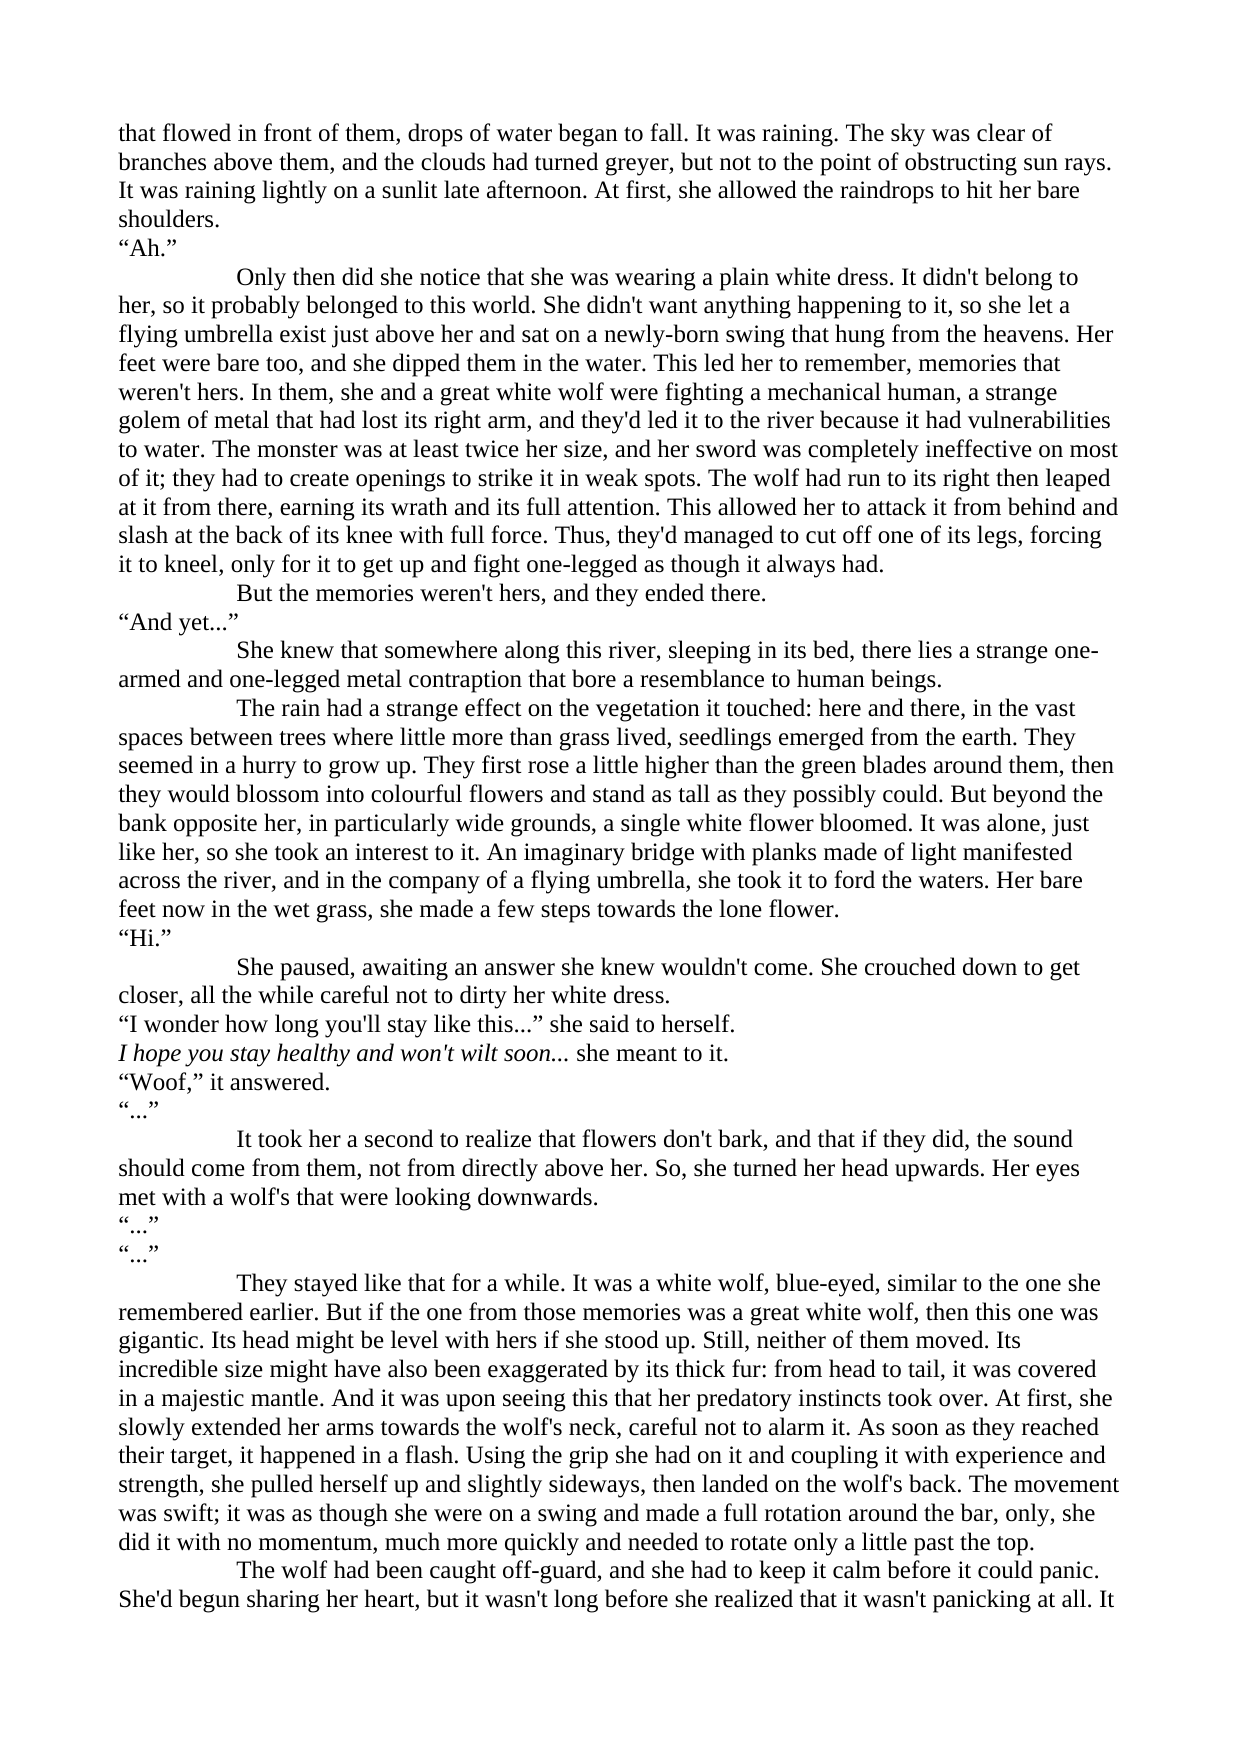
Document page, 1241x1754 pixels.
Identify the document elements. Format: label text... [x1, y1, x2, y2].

text “Ah.” [118, 233, 1122, 262]
text “...” [118, 1239, 1122, 1268]
text “...” [118, 1096, 1122, 1124]
text The wolf had been caught off-guard, and she had to keep it calm before it could panic. She'd begun sharing her heart, but it wasn't long before she realized that it wasn't panicking at all. It [118, 1556, 1122, 1613]
text “And yet...” [118, 607, 1122, 636]
text “Woof,” it answered. [118, 1067, 1122, 1096]
text “...” [118, 1211, 1122, 1239]
text She paused, awaiting an answer she knew wouldn't come. She crouched down to get closer, all the while careful not to dirty her white dress. [118, 952, 1122, 1009]
text “I wonder how long you'll stay like this...” she said to herself. [118, 1009, 1122, 1038]
text “Hi.” [118, 923, 1122, 952]
text It took her a second to realize that flowers don't bark, and that if they did, the sound should come from them, not from directly above her. So, she turned her head upwards. Her eyes met with a wolf's that were looking downwards. [118, 1124, 1122, 1211]
text that flowed in front of them, drops of water began to fall. It was raining. The sky was clear of branches above them, and the clouds had turned greyer, but not to the point of obstructing sun rays. It was raining lightly on a sunlit late afternoon. At first, she allowed the raindrops to hit her bare shoulders. [118, 118, 1122, 233]
text I hope you stay healthy and won't wilt soon... she meant to it. [118, 1038, 1122, 1067]
text They stayed like that for a while. It was a white wolf, blue-eyed, similar to the one she remembered earlier. But if the one from those memories was a great white wolf, then this one was gigantic. Its head might be level with hers if she stood up. Still, neither of them moved. Its incredible size might have also been exaggerated by its thick fur: from head to tail, it was covered in a majestic mantle. And it was upon seeing this that her predatory instincts took over. At first, she slowly extended her arms towards the wolf's neck, careful not to alarm it. As soon as they reached their target, it happened in a flash. Using the grip she had on it and coupling it with experience and strength, she pulled herself up and slightly sideways, then landed on the wolf's back. The movement was swift; it was as though she were on a swing and made a full rotation around the bar, only, she did it with no momentum, much more quickly and needed to rotate only a little past the top. [118, 1268, 1122, 1556]
text The rain had a strange effect on the vegetation it touched: here and there, in the vast spaces between trees where little more than grass lived, seedlings emerged from the earth. They seemed in a hurry to grow up. They first rose a little higher than the green blades around them, then they would blossom into colourful flowers and stand as tall as they possibly could. But beyond the bank opposite her, in particularly wide grounds, a single white flower bloomed. It was alone, just like her, so she took an interest to it. An imaginary bridge with planks made of light manifested across the river, and in the company of a flying umbrella, she took it to ford the waters. Her bare feet now in the wet grass, she made a few steps towards the lone flower. [118, 693, 1122, 923]
text But the memories weren't hers, and they ended there. [118, 578, 1122, 607]
text Only then did she notice that she was wearing a plain white dress. It didn't belong to her, so it probably belonged to this world. She didn't want anything happening to it, so she let a flying umbrella exist just above her and sat on a newly-born swing that hung from the heavens. Her feet were bare too, and she dipped them in the water. This led her to remember, memories that weren't hers. In them, she and a great white wolf were fighting a mechanical human, a strange golem of metal that had lost its right arm, and they'd led it to the river because it had vulnerabilities to water. The monster was at least twice her size, and her sword was completely ineffective on most of it; they had to create openings to strike it in weak spots. The wolf had run to its right then leaped at it from there, earning its wrath and its full attention. This allowed her to attack it from behind and slash at the back of its knee with full force. Thus, they'd managed to cut off one of its legs, forcing it to kneel, only for it to get up and fight one-legged as though it always had. [118, 262, 1122, 578]
text She knew that somewhere along this river, sleeping in its bed, there lies a strange one-armed and one-legged metal contraption that bore a resemblance to human beings. [118, 636, 1122, 693]
